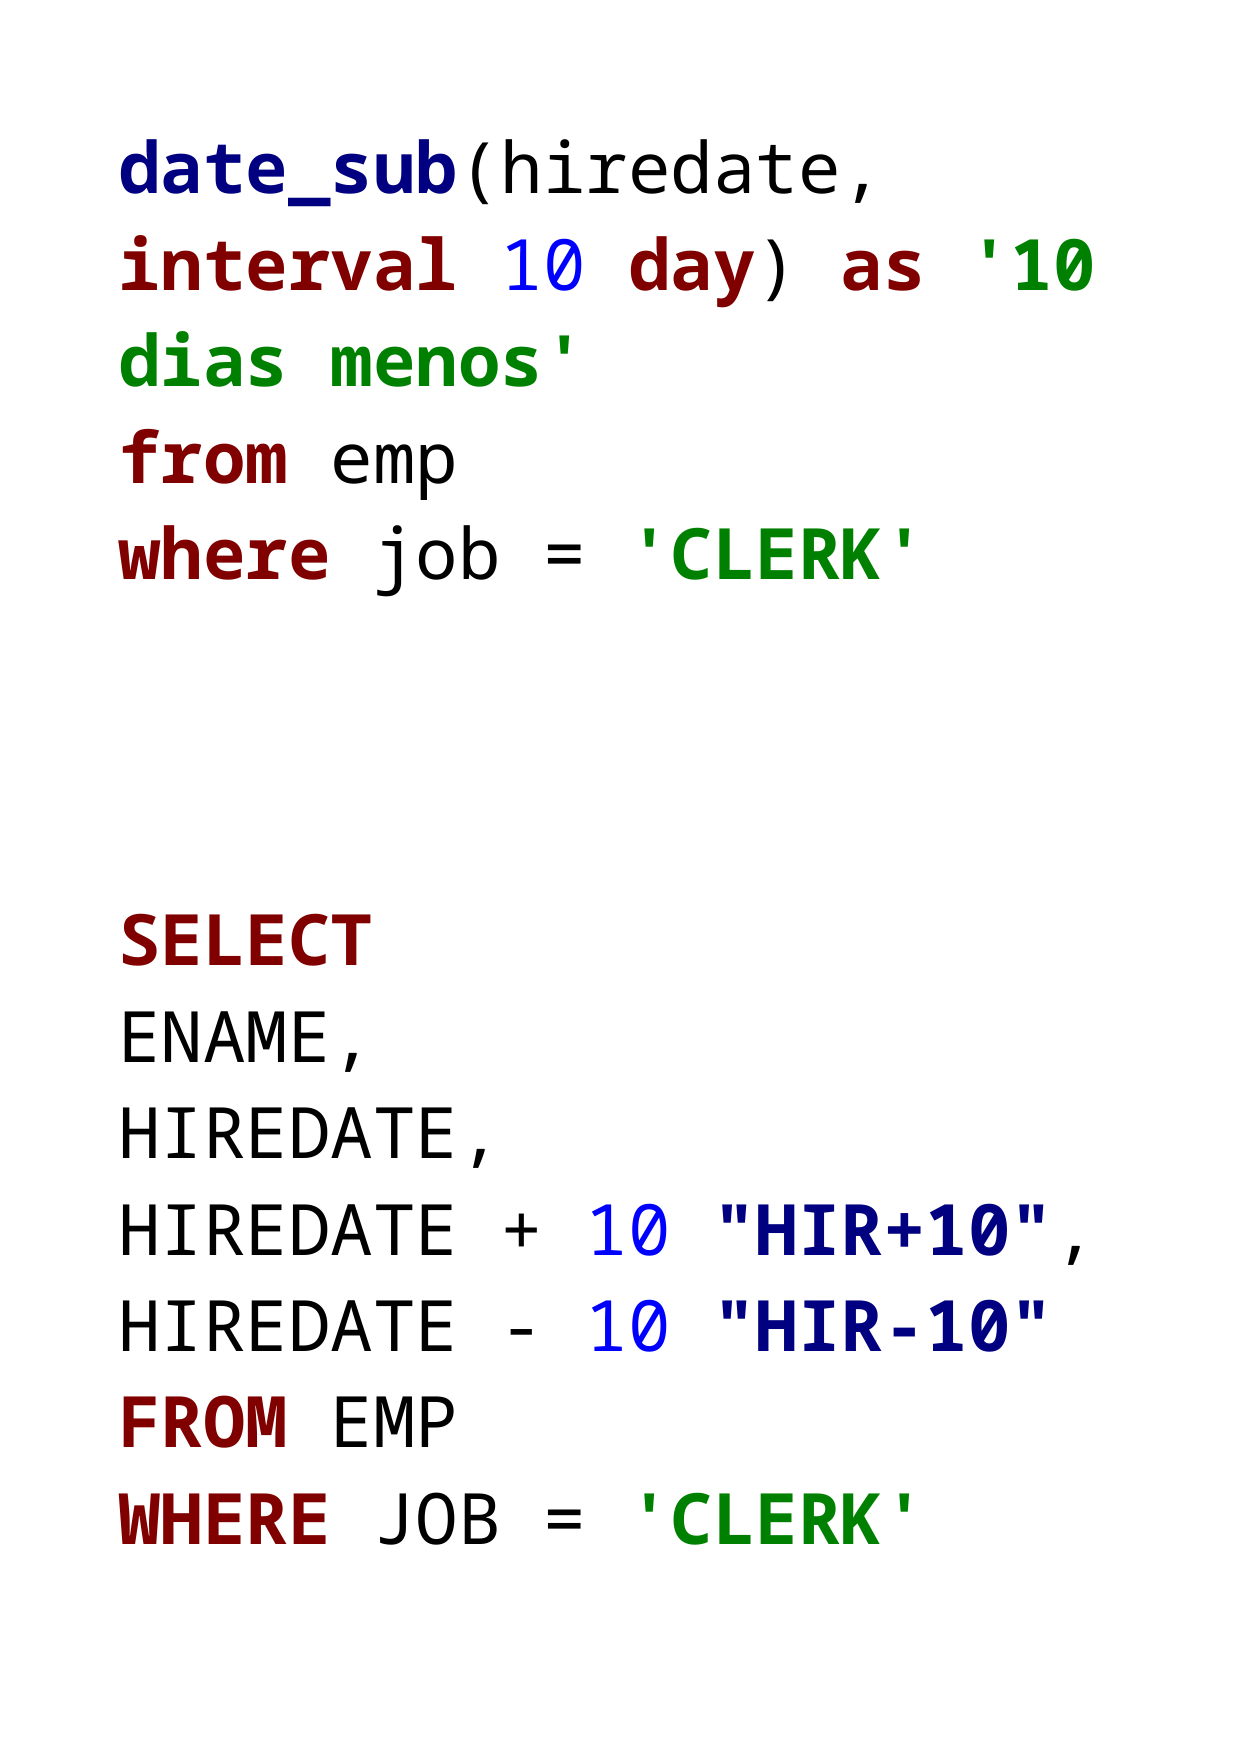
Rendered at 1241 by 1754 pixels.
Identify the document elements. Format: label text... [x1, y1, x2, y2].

text FROM EMP [118, 1372, 1122, 1468]
text HIREDATE + 10 "HIR+10", [118, 1179, 1122, 1276]
text date_sub(hiredate, interval 10 day) as '10 dias menos' [118, 118, 1122, 407]
text from emp [118, 407, 1122, 504]
text HIREDATE - 10 "HIR-10" [118, 1276, 1122, 1372]
text WHERE JOB = 'CLERK' [118, 1468, 1122, 1565]
text ENAME, [118, 986, 1122, 1083]
text HIREDATE, [118, 1083, 1122, 1179]
text SELECT [118, 890, 1122, 986]
text where job = 'CLERK' [118, 504, 1122, 600]
